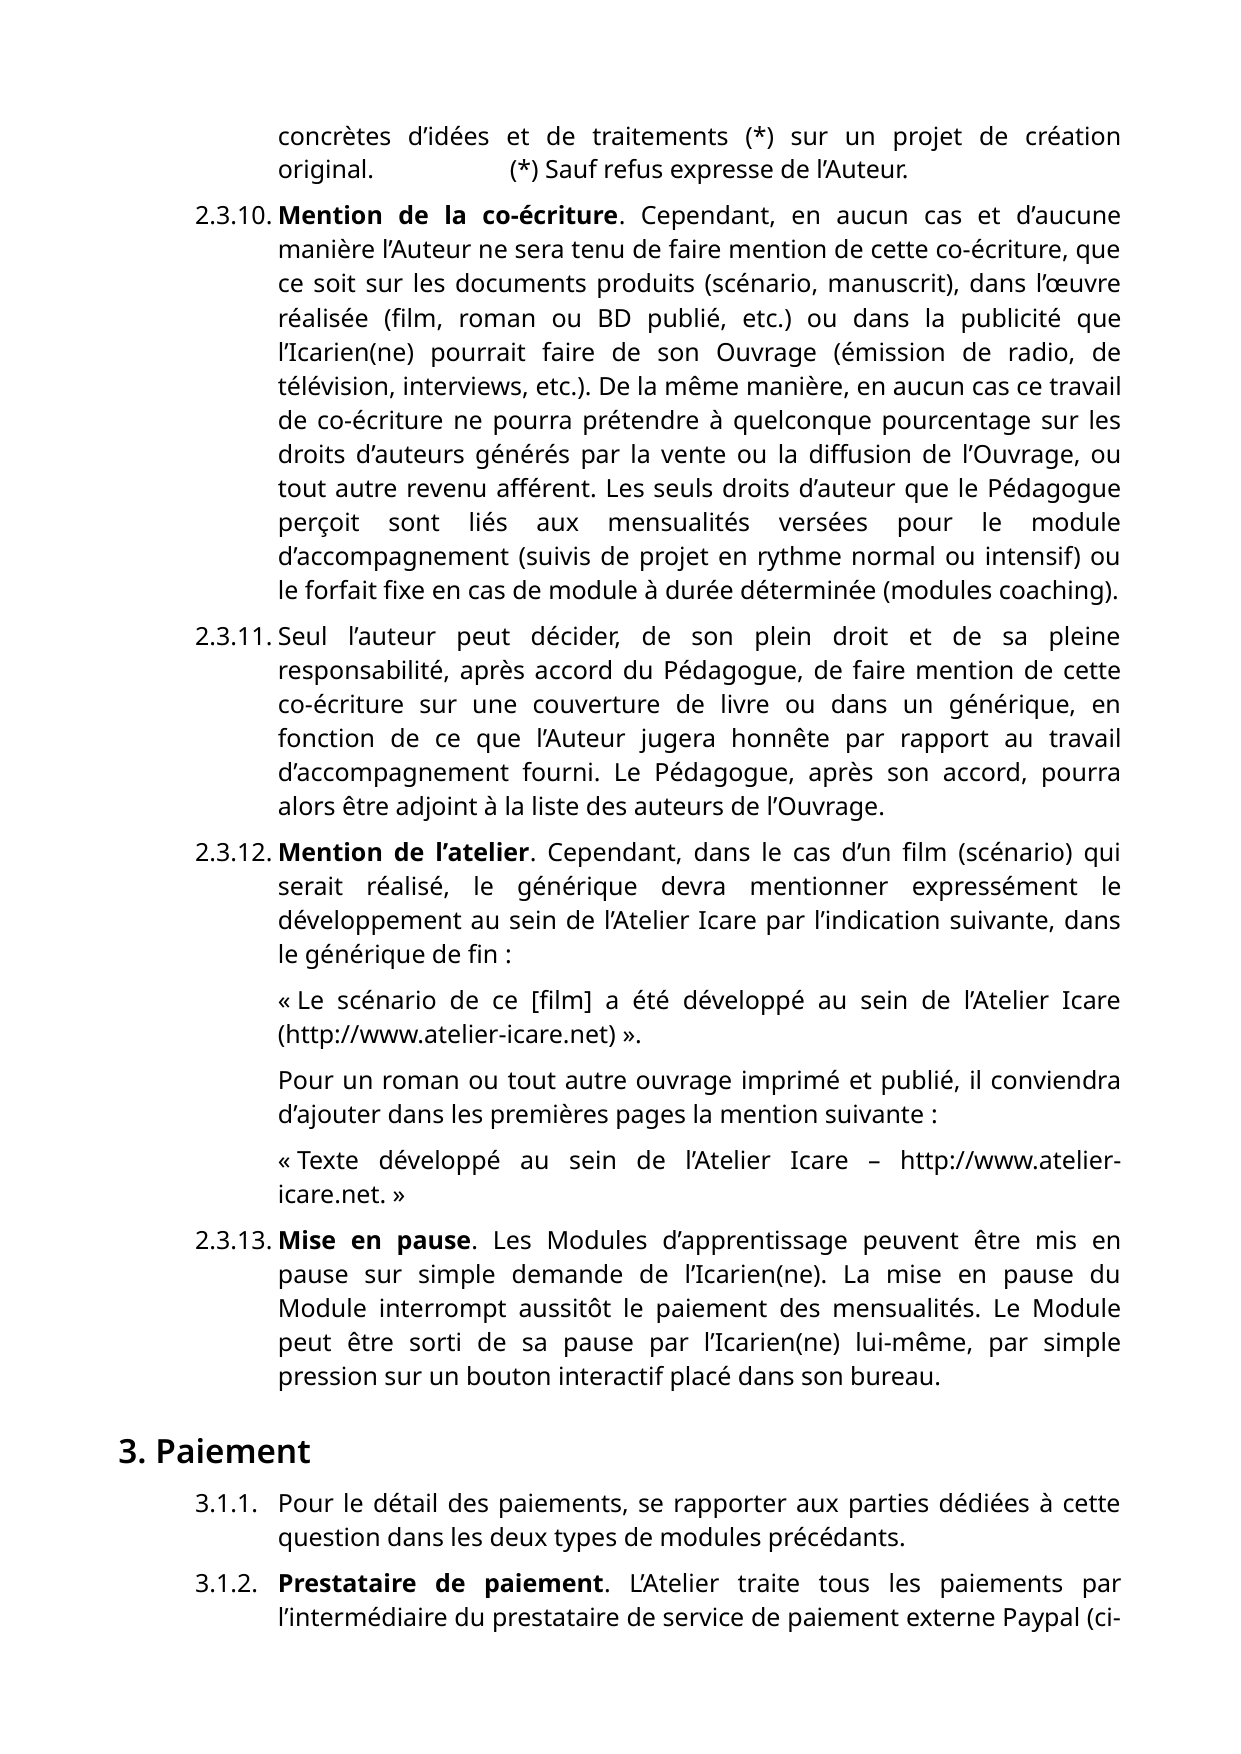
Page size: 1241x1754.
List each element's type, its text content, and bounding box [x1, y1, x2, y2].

subtitle concrètes d’idées et de traitements (*) sur un projet de création original. (*) Sauf refus expresse de l’Auteur. [195, 118, 1122, 186]
subtitle « Le scénario de ce [film] a été développé au sein de l’Atelier Icare (http://www.atelier-icare.net) ». [195, 983, 1122, 1051]
subtitle Mise en pause. Les Modules d’apprentissage peuvent être mis en pause sur simple demande de l’Icarien(ne). La mise en pause du Module interrompt aussitôt le paiement des mensualités. Le Module peut être sorti de sa pause par l’Icarien(ne) lui-même, par simple pression sur un bouton interactif placé dans son bureau. [195, 1222, 1122, 1393]
subtitle Mention de l’atelier. Cependant, dans le cas d’un film (scénario) qui serait réalisé, le générique devra mentionner expressément le développement au sein de l’Atelier Icare par l’indication suivante, dans le générique de fin : [195, 835, 1122, 971]
subtitle Prestataire de paiement. L’Atelier traite tous les paiements par l’intermédiaire du prestataire de service de paiement externe Paypal (ci- [195, 1565, 1122, 1633]
subtitle Pour un roman ou tout autre ouvrage imprimé et publié, il conviendra d’ajouter dans les premières pages la mention suivante : [195, 1063, 1122, 1131]
subtitle Seul l’auteur peut décider, de son plein droit et de sa pleine responsabilité, après accord du Pédagogue, de faire mention de cette co-écriture sur une couverture de livre ou dans un générique, en fonction de ce que l’Auteur jugera honnête par rapport au travail d’accompagnement fourni. Le Pédagogue, après son accord, pourra alors être adjoint à la liste des auteurs de l’Ouvrage. [195, 618, 1122, 823]
subtitle Mention de la co-écriture. Cependant, en aucun cas et d’aucune manière l’Auteur ne sera tenu de faire mention de cette co-écriture, que ce soit sur les documents produits (scénario, manuscrit), dans l’œuvre réalisée (film, roman ou BD publié, etc.) ou dans la publicité que l’Icarien(ne) pourrait faire de son Ouvrage (émission de radio, de télévision, interviews, etc.). De la même manière, en aucun cas ce travail de co-écriture ne pourra prétendre à quelconque pourcentage sur les droits d’auteurs générés par la vente ou la diffusion de l’Ouvrage, ou tout autre revenu afférent. Les seuls droits d’auteur que le Pédagogue perçoit sont liés aux mensualités versées pour le module d’accompagnement (suivis de projet en rythme normal ou intensif) ou le forfait fixe en cas de module à durée déterminée (modules coaching). [195, 198, 1122, 607]
subtitle Paiement [118, 1428, 1122, 1473]
subtitle Pour le détail des paiements, se rapporter aux parties dédiées à cette question dans les deux types de modules précédants. [195, 1485, 1122, 1553]
subtitle « Texte développé au sein de l’Atelier Icare – http://www.atelier-icare.net. » [195, 1142, 1122, 1211]
